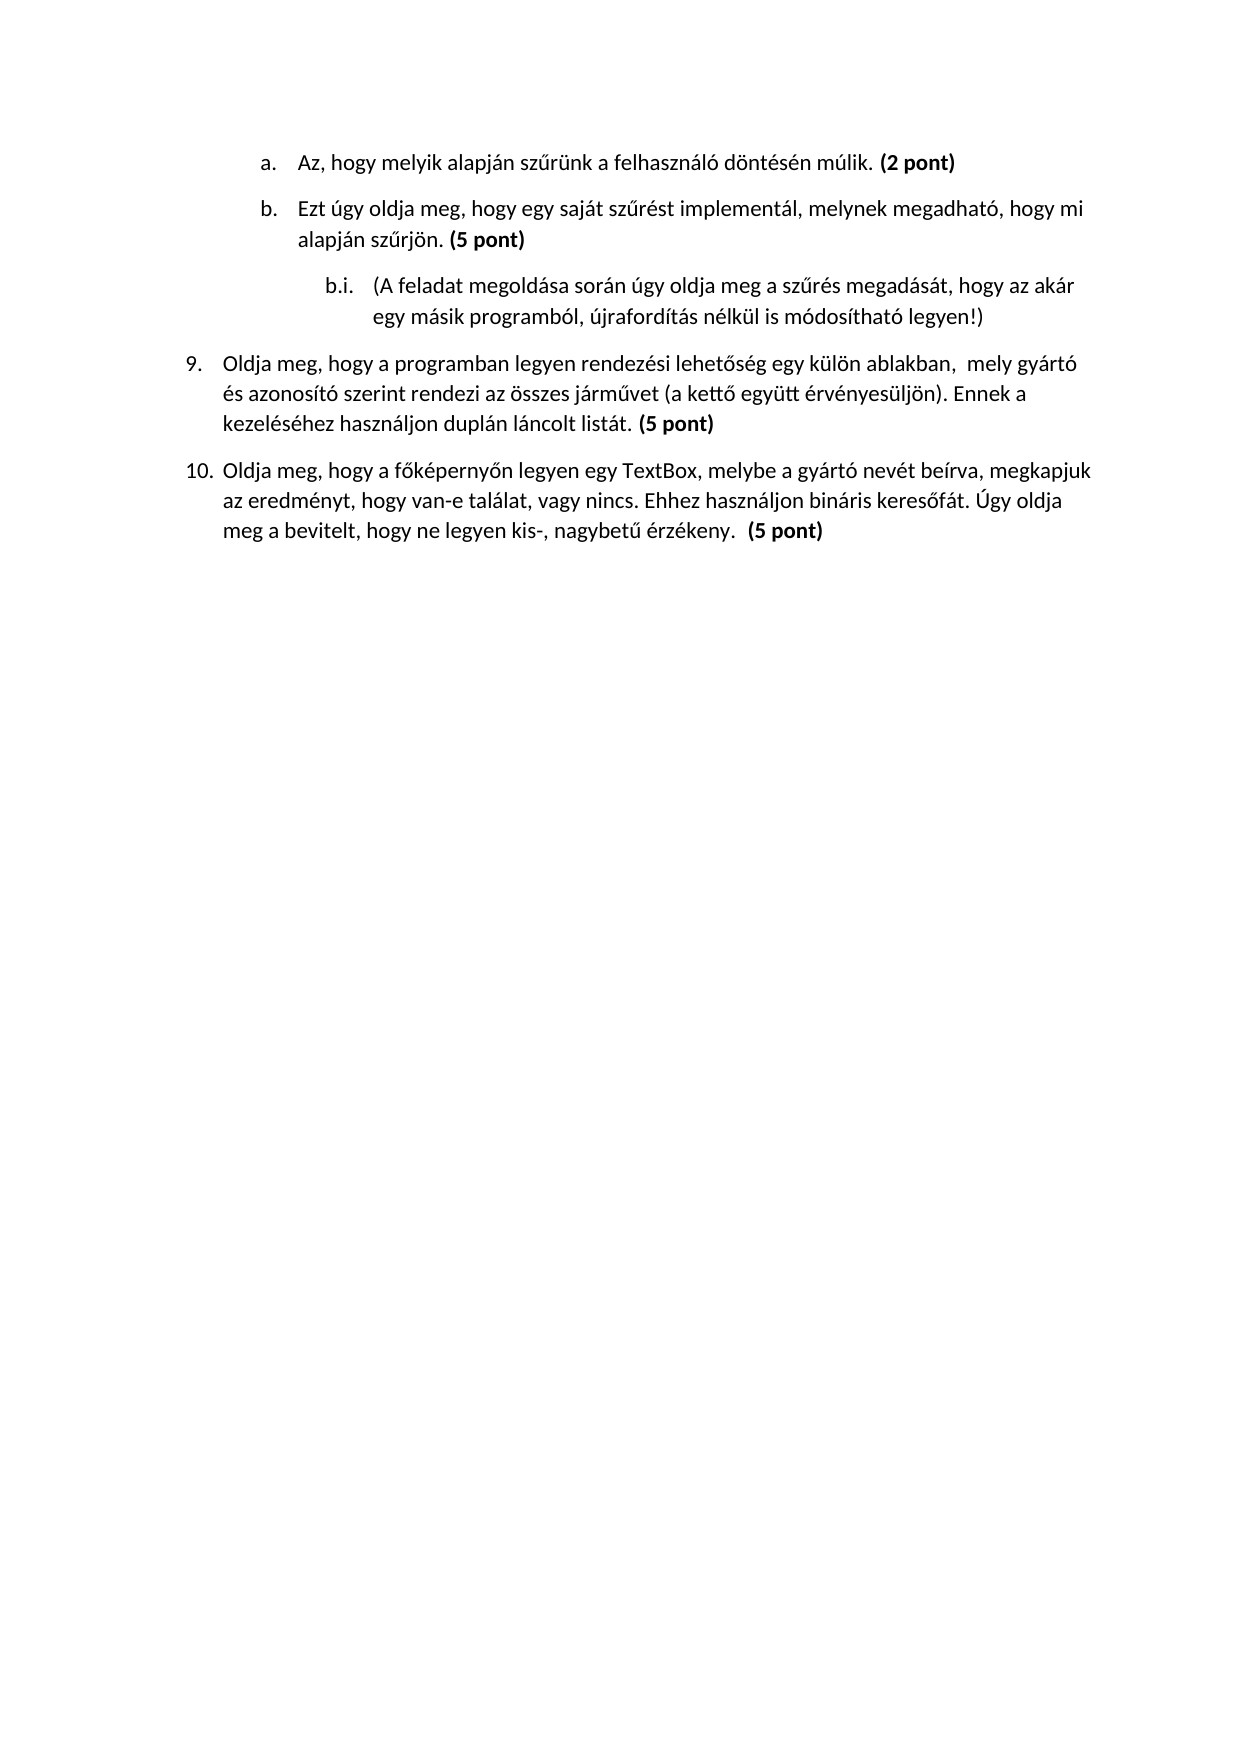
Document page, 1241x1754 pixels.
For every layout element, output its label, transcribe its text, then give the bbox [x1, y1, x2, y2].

list Ezt úgy oldja meg, hogy egy saját szűrést implementál, melynek megadható, hogy mi alapján szűrjön. (5 pont) [260, 194, 1093, 253]
list Oldja meg, hogy a főképernyőn legyen egy TextBox, melybe a gyártó nevét beírva, megkapjuk az eredményt, hogy van-e találat, vagy nincs. Ehhez használjon bináris keresőfát. Úgy oldja meg a bevitelt, hogy ne legyen kis-, nagybetű érzékeny. (5 pont) [185, 456, 1093, 544]
list Az, hogy melyik alapján szűrünk a felhasználó döntésén múlik. (2 pont) [260, 148, 1093, 176]
list Oldja meg, hogy a programban legyen rendezési lehetőség egy külön ablakban, mely gyártó és azonosító szerint rendezi az összes járművet (a kettő együtt érvényesüljön). Ennek a kezeléséhez használjon duplán láncolt listát. (5 pont) [185, 349, 1093, 437]
list (A feladat megoldása során úgy oldja meg a szűrés megadását, hogy az akár egy másik programból, újrafordítás nélkül is módosítható legyen!) [354, 272, 1093, 330]
